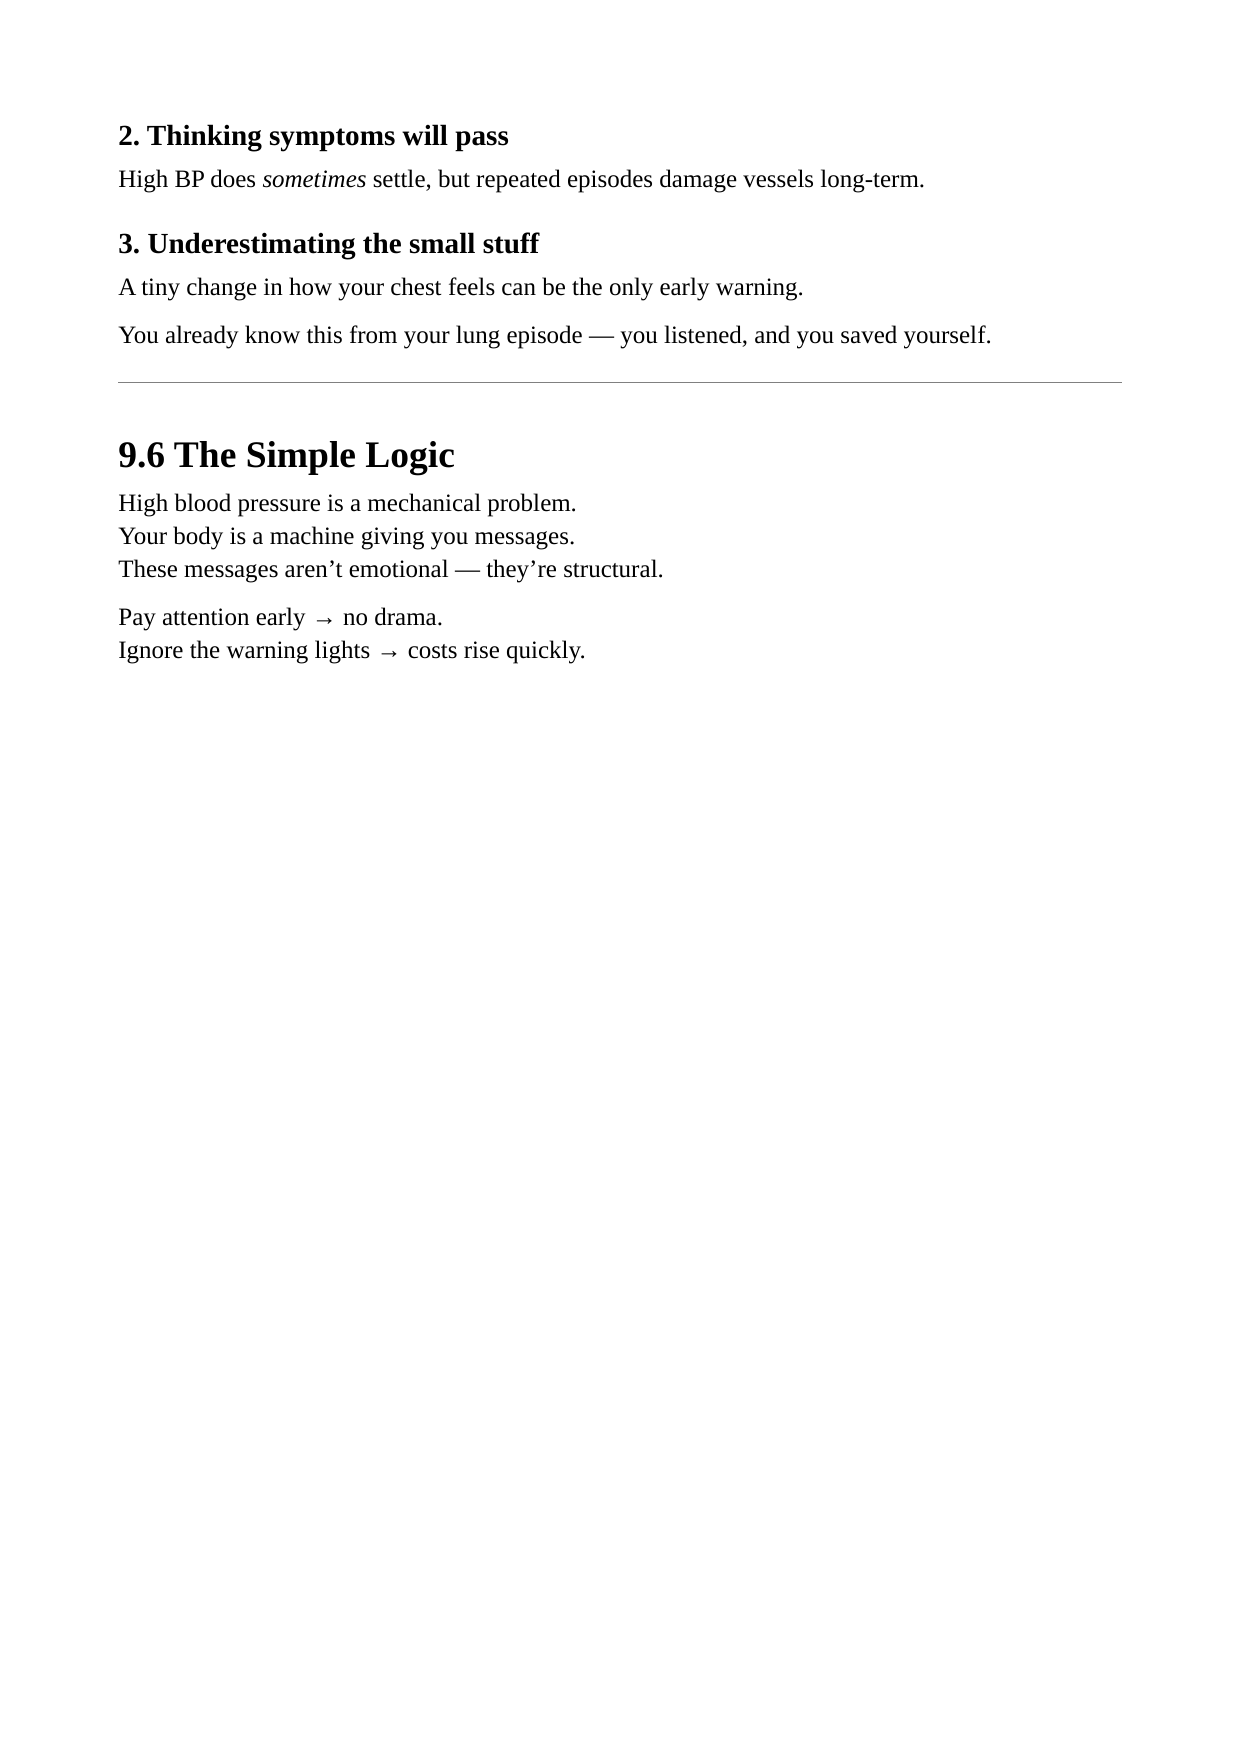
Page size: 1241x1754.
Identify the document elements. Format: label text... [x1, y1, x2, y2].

text High blood pressure is a mechanical problem. Your body is a machine giving you messages. These messages aren’t emotional — they’re structural. [118, 488, 1122, 583]
text You already know this from your lung episode — you listened, and you saved yourself. [118, 320, 1122, 349]
text Pay attention early → no drama. Ignore the warning lights → costs rise quickly. [118, 602, 1122, 664]
subtitle 2. Thinking symptoms will pass [118, 118, 1122, 152]
subtitle 3. Underestimating the small stuff [118, 226, 1122, 260]
subtitle 9.6 The Simple Logic [118, 433, 1122, 476]
text A tiny change in how your chest feels can be the only early warning. [118, 272, 1122, 301]
text High BP does sometimes settle, but repeated episodes damage vessels long-term. [118, 164, 1122, 193]
